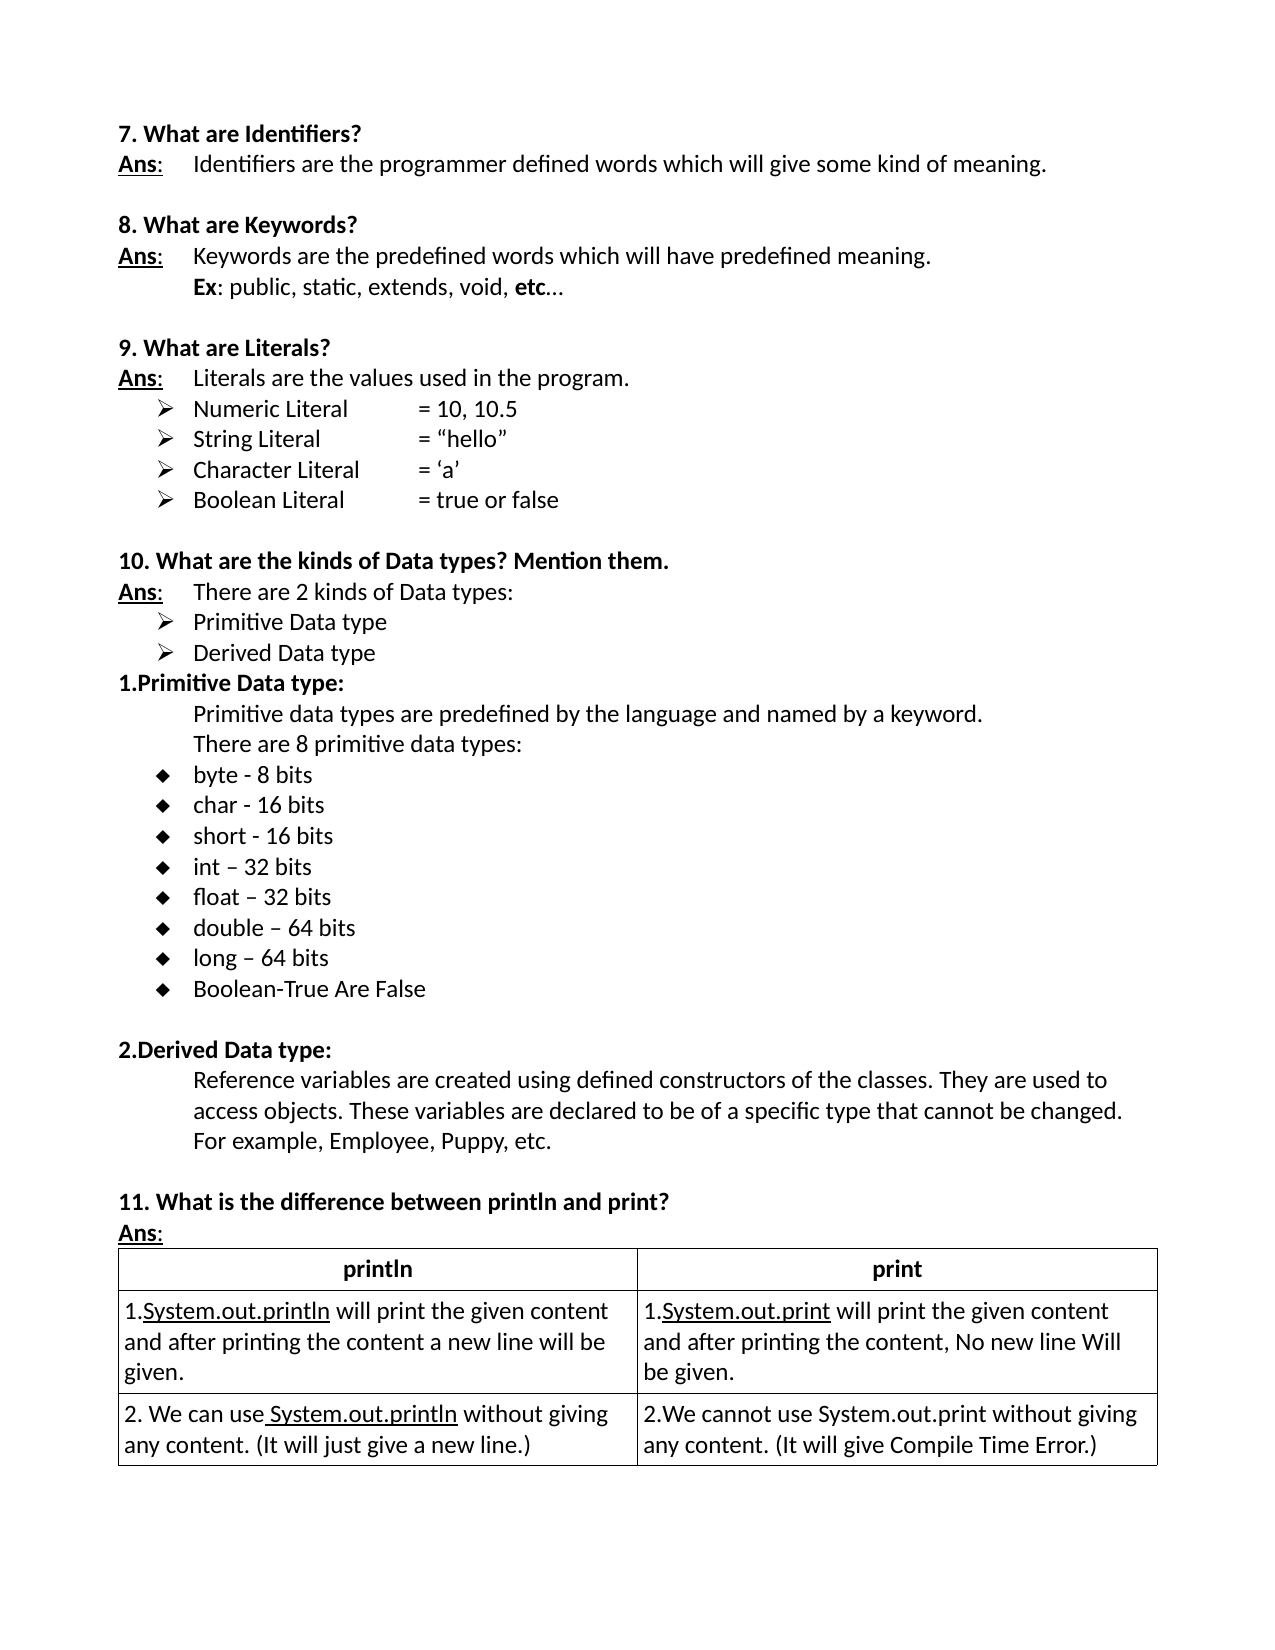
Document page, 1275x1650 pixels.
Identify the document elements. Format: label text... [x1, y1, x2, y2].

list int – 32 bits [156, 851, 1157, 881]
table_cell 1.System.out.println will print the given content and after printing the content a new line will be given. [119, 1291, 637, 1393]
list Boolean-True Are False [156, 973, 1157, 1003]
text 10. What are the kinds of Data types? Mention them. [118, 545, 1157, 576]
text Reference variables are created using defined constructors of the classes. They are used to access objects. These variables are declared to be of a specific type that cannot be changed. For example, Employee, Puppy, etc. [118, 1064, 1157, 1156]
text Ans: There are 2 kinds of Data types: [118, 576, 1157, 606]
list short - 16 bits [156, 820, 1157, 851]
text 8. What are Keywords? [118, 210, 1157, 240]
list long – 64 bits [156, 942, 1157, 973]
text 11. What is the difference between println and print? [118, 1186, 1157, 1217]
text 9. What are Literals? [118, 332, 1157, 362]
text 7. What are Identifiers? [118, 118, 1157, 149]
text 2.Derived Data type: [118, 1034, 1157, 1064]
text Ans: [118, 1217, 1157, 1247]
text There are 8 primitive data types: [118, 728, 1157, 759]
text Ans: Keywords are the predefined words which will have predefined meaning. [118, 240, 1157, 271]
list char - 16 bits [156, 789, 1157, 820]
list float – 32 bits [156, 881, 1157, 912]
text Ex: public, static, extends, void, etc… [118, 271, 1157, 301]
list byte - 8 bits [156, 759, 1157, 789]
table_header print [638, 1249, 1157, 1289]
list Derived Data type [156, 637, 1157, 667]
text Ans: Literals are the values used in the program. [118, 362, 1157, 393]
list String Literal = “hello” [156, 423, 1157, 454]
text Primitive data types are predefined by the language and named by a keyword. [118, 698, 1157, 728]
table_header println [119, 1249, 637, 1289]
table_cell 2.We cannot use System.out.print without giving any content. (It will give Compile Time Error.) [638, 1394, 1157, 1465]
table_cell 2. We can use System.out.println without giving any content. (It will just give a new line.) [119, 1394, 637, 1465]
list Primitive Data type [156, 606, 1157, 637]
list Character Literal = ‘a’ [156, 454, 1157, 484]
list Numeric Literal = 10, 10.5 [156, 393, 1157, 423]
text 1.Primitive Data type: [118, 667, 1157, 698]
list Boolean Literal = true or false [156, 484, 1157, 515]
table_cell 1.System.out.print will print the given content and after printing the content, No new line Will be given. [638, 1291, 1157, 1393]
list double – 64 bits [156, 912, 1157, 942]
text Ans: Identifiers are the programmer defined words which will give some kind of meaning. [118, 149, 1157, 179]
